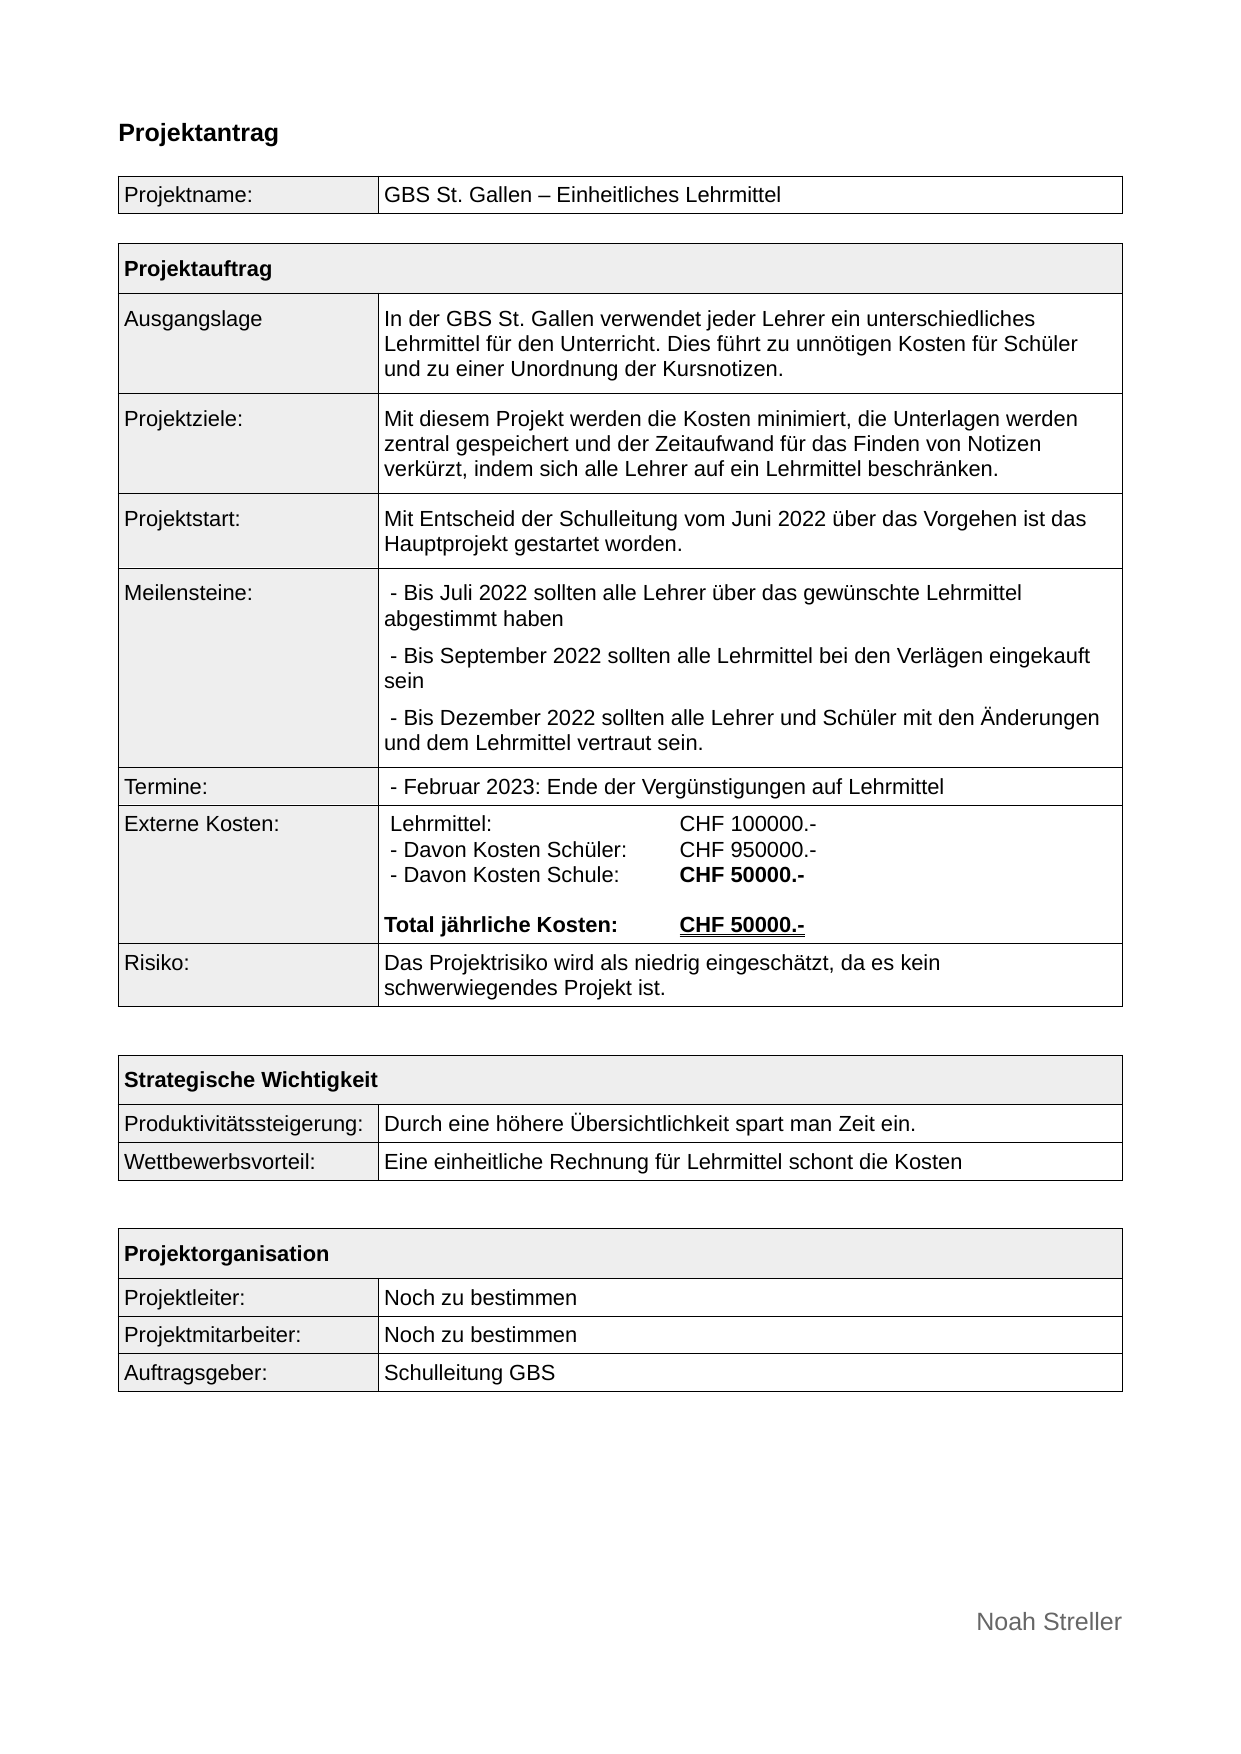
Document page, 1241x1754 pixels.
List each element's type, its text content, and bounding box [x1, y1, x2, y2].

table_header Projektname: [119, 177, 378, 213]
table_header Projektorganisation [119, 1229, 1122, 1278]
table_cell Auftragsgeber: [119, 1354, 378, 1391]
table_cell Noch zu bestimmen [379, 1317, 1122, 1353]
table_header Projektauftrag [119, 244, 1122, 293]
table_cell Schulleitung GBS [379, 1354, 1122, 1391]
table_cell Lehrmittel: CHF 100000.- - Davon Kosten Schüler: CHF 950000.- - Davon Kosten Schule: CHF 50000.- Total jährliche Kosten: CHF 50000.- [379, 806, 1122, 943]
table_cell Projektziele: [119, 394, 378, 493]
table_cell Wettbewerbsvorteil: [119, 1143, 378, 1180]
table_cell Termine: [119, 768, 378, 804]
table_cell - Februar 2023: Ende der Vergünstigungen auf Lehrmittel [379, 768, 1122, 804]
table_cell Noch zu bestimmen [379, 1279, 1122, 1316]
table_cell Mit Entscheid der Schulleitung vom Juni 2022 über das Vorgehen ist das Hauptprojekt gestartet worden. [379, 494, 1122, 567]
table_cell Risiko: [119, 944, 378, 1006]
table_header GBS St. Gallen – Einheitliches Lehrmittel [379, 177, 1122, 213]
table_cell Projektleiter: [119, 1279, 378, 1316]
table_cell Projektstart: [119, 494, 378, 567]
table_cell Mit diesem Projekt werden die Kosten minimiert, die Unterlagen werden zentral gespeichert und der Zeitaufwand für das Finden von Notizen verkürzt, indem sich alle Lehrer auf ein Lehrmittel beschränken. [379, 394, 1122, 493]
table_cell Produktivitätssteigerung: [119, 1105, 378, 1142]
table_cell Das Projektrisiko wird als niedrig eingeschätzt, da es kein schwerwiegendes Projekt ist. [379, 944, 1122, 1006]
table_cell Ausgangslage [119, 294, 378, 393]
table_cell Projektmitarbeiter: [119, 1317, 378, 1353]
table_cell In der GBS St. Gallen verwendet jeder Lehrer ein unterschiedliches Lehrmittel für den Unterricht. Dies führt zu unnötigen Kosten für Schüler und zu einer Unordnung der Kursnotizen. [379, 294, 1122, 393]
table_cell Meilensteine: [119, 569, 378, 767]
table_header Strategische Wichtigkeit [119, 1056, 1122, 1104]
table_cell - Bis Juli 2022 sollten alle Lehrer über das gewünschte Lehrmittel abgestimmt haben - Bis September 2022 sollten alle Lehrmittel bei den Verlägen eingekauft sein - Bis Dezember 2022 sollten alle Lehrer und Schüler mit den Änderungen und dem Lehrmittel vertraut sein. [379, 569, 1122, 767]
table_cell Durch eine höhere Übersichtlichkeit spart man Zeit ein. [379, 1105, 1122, 1142]
table_cell Externe Kosten: [119, 806, 378, 943]
table_cell Eine einheitliche Rechnung für Lehrmittel schont die Kosten [379, 1143, 1122, 1180]
text Projektantrag [118, 118, 1122, 147]
